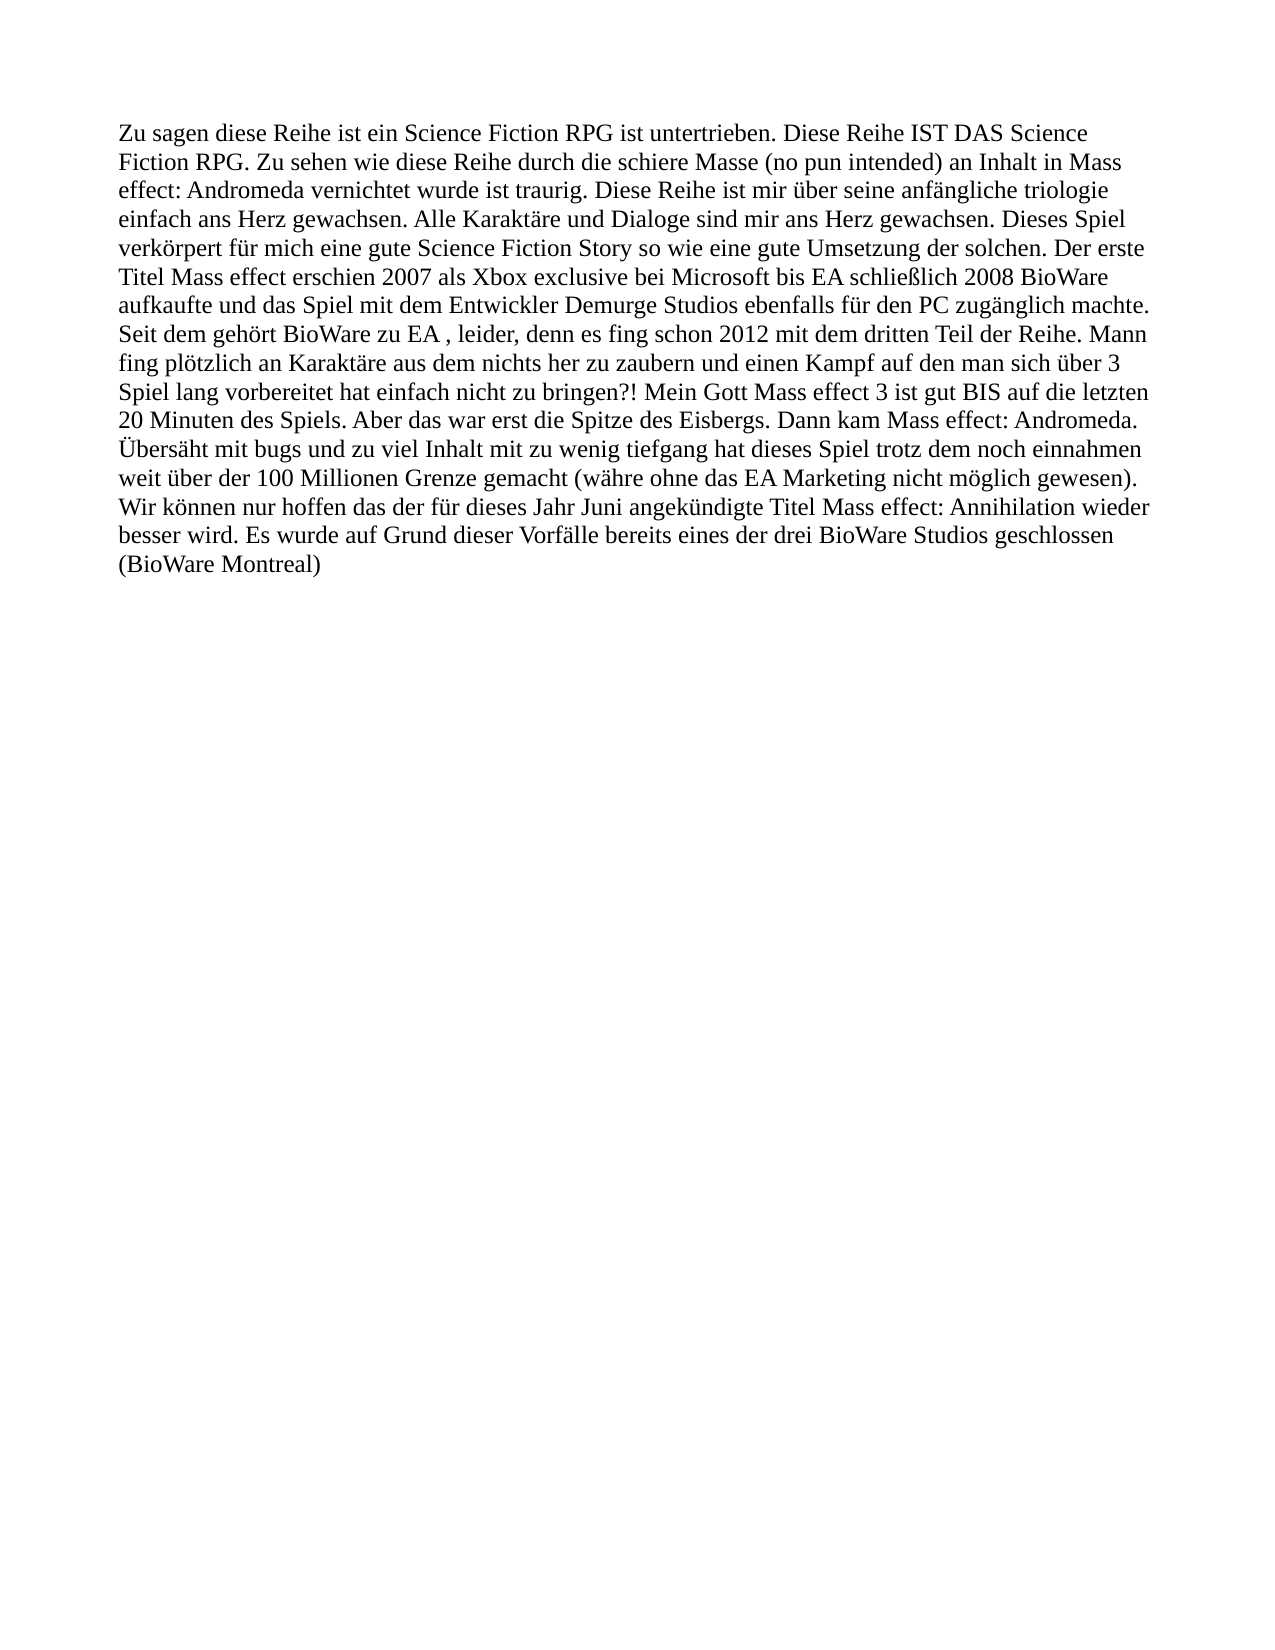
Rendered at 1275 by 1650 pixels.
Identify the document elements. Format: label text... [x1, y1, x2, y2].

text Zu sagen diese Reihe ist ein Science Fiction RPG ist untertrieben. Diese Reihe IST DAS Science Fiction RPG. Zu sehen wie diese Reihe durch die schiere Masse (no pun intended) an Inhalt in Mass effect: Andromeda vernichtet wurde ist traurig. Diese Reihe ist mir über seine anfängliche triologie einfach ans Herz gewachsen. Alle Karaktäre und Dialoge sind mir ans Herz gewachsen. Dieses Spiel verkörpert für mich eine gute Science Fiction Story so wie eine gute Umsetzung der solchen. Der erste Titel Mass effect erschien 2007 als Xbox exclusive bei Microsoft bis EA schließlich 2008 BioWare aufkaufte und das Spiel mit dem Entwickler Demurge Studios ebenfalls für den PC zugänglich machte. Seit dem gehört BioWare zu EA , leider, denn es fing schon 2012 mit dem dritten Teil der Reihe. Mann fing plötzlich an Karaktäre aus dem nichts her zu zaubern und einen Kampf auf den man sich über 3 Spiel lang vorbereitet hat einfach nicht zu bringen?! Mein Gott Mass effect 3 ist gut BIS auf die letzten 20 Minuten des Spiels. Aber das war erst die Spitze des Eisbergs. Dann kam Mass effect: Andromeda. Übersäht mit bugs und zu viel Inhalt mit zu wenig tiefgang hat dieses Spiel trotz dem noch einnahmen weit über der 100 Millionen Grenze gemacht (währe ohne das EA Marketing nicht möglich gewesen). Wir können nur hoffen das der für dieses Jahr Juni angekündigte Titel Mass effect: Annihilation wieder besser wird. Es wurde auf Grund dieser Vorfälle bereits eines der drei BioWare Studios geschlossen (BioWare Montreal) [118, 118, 1157, 578]
